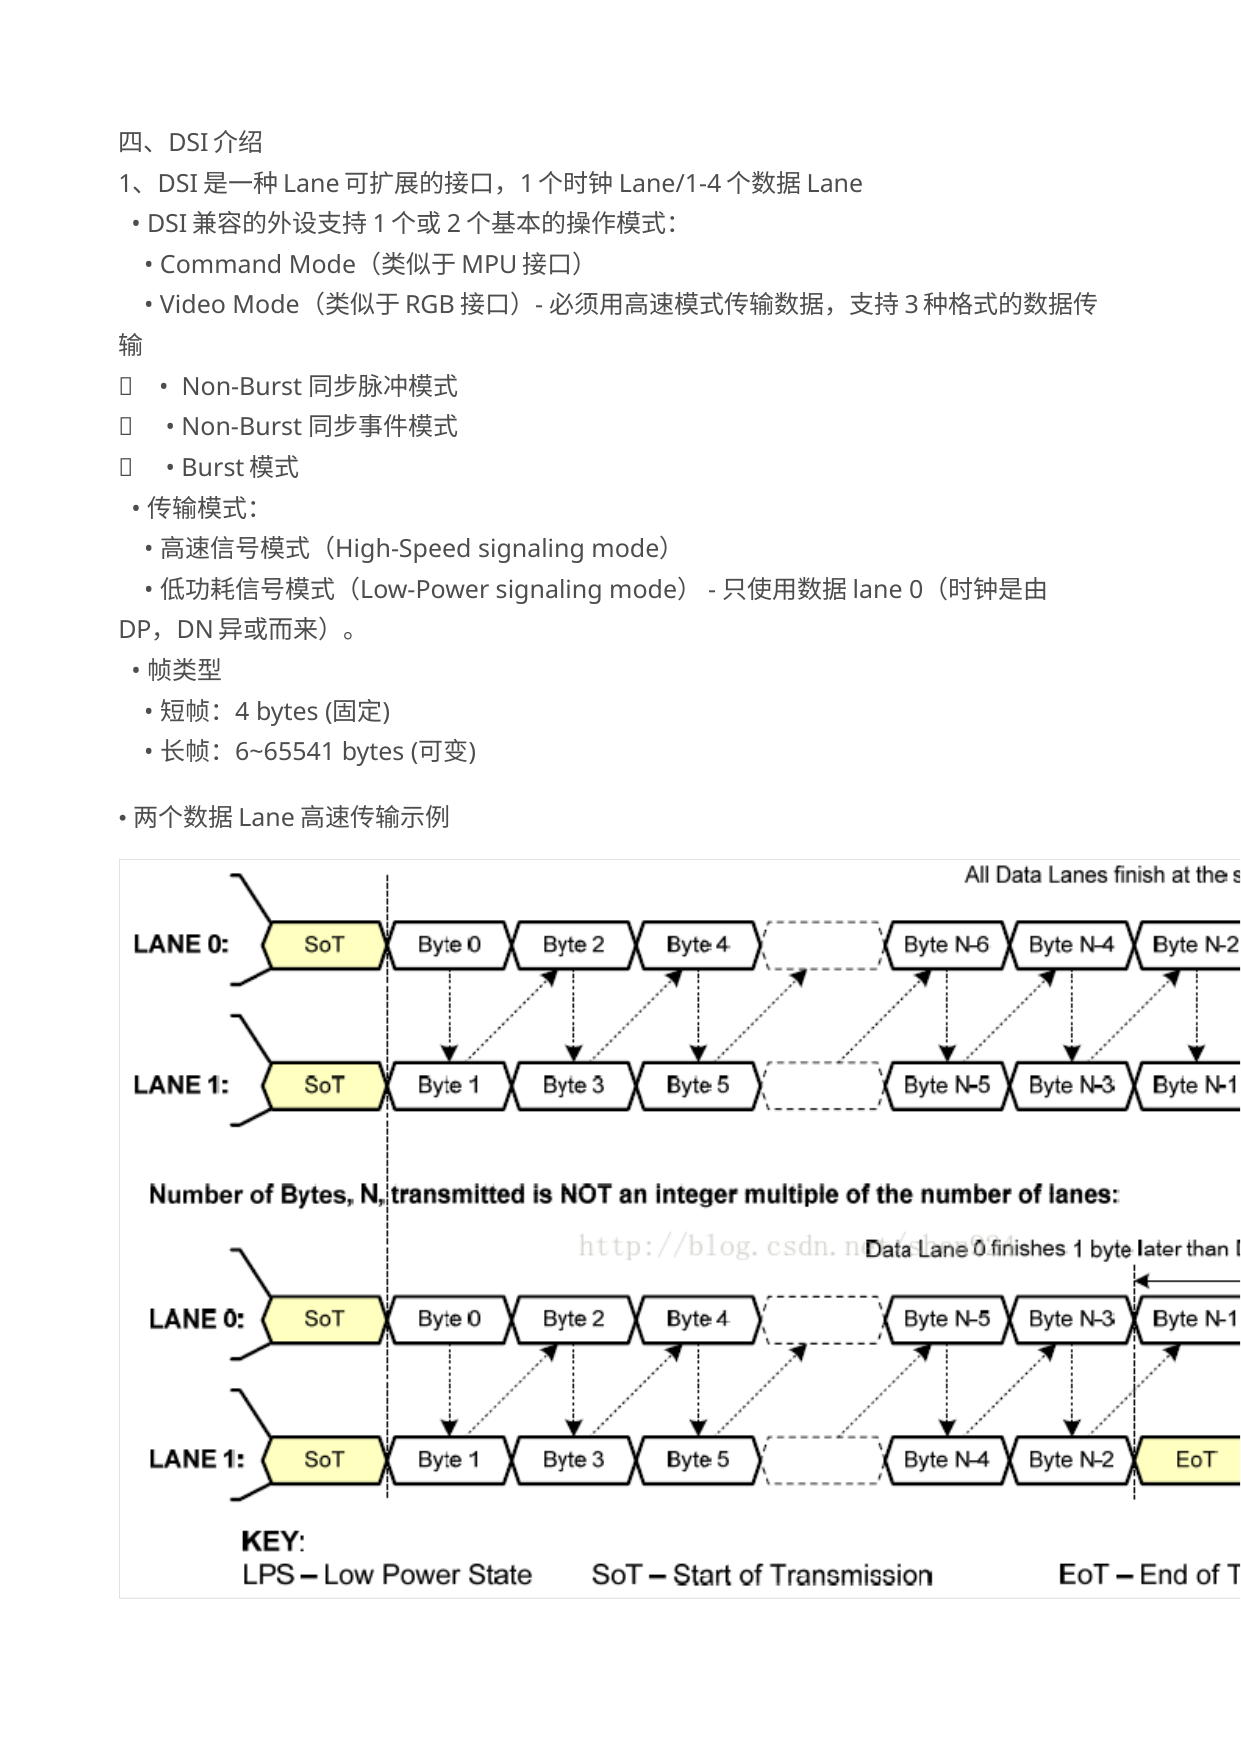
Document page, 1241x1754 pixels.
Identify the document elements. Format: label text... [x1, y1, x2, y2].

text • 两个数据Lane高速传输示例 [118, 793, 1122, 834]
text 四、DSI介绍 1、DSI是一种Lane可扩展的接口，1个时钟Lane/1-4个数据Lane • DSI兼容的外设支持1个或2个基本的操作模式： • Command Mode（类似于MPU接口） • Video Mode（类似于RGB接口）- 必须用高速模式传输数据，支持3种格式的数据传输  • Non-Burst 同步脉冲模式  • Non-Burst 同步事件模式  • Burst模式 • 传输模式： • 高速信号模式（High-Speed signaling mode） • 低功耗信号模式（Low-Power signaling mode） - 只使用数据lane 0（时钟是由DP，DN异或而来）。 • 帧类型 • 短帧：4 bytes (固定) • 长帧：6~65541 bytes (可变) [118, 118, 1122, 768]
picture [118, 858, 1241, 1600]
